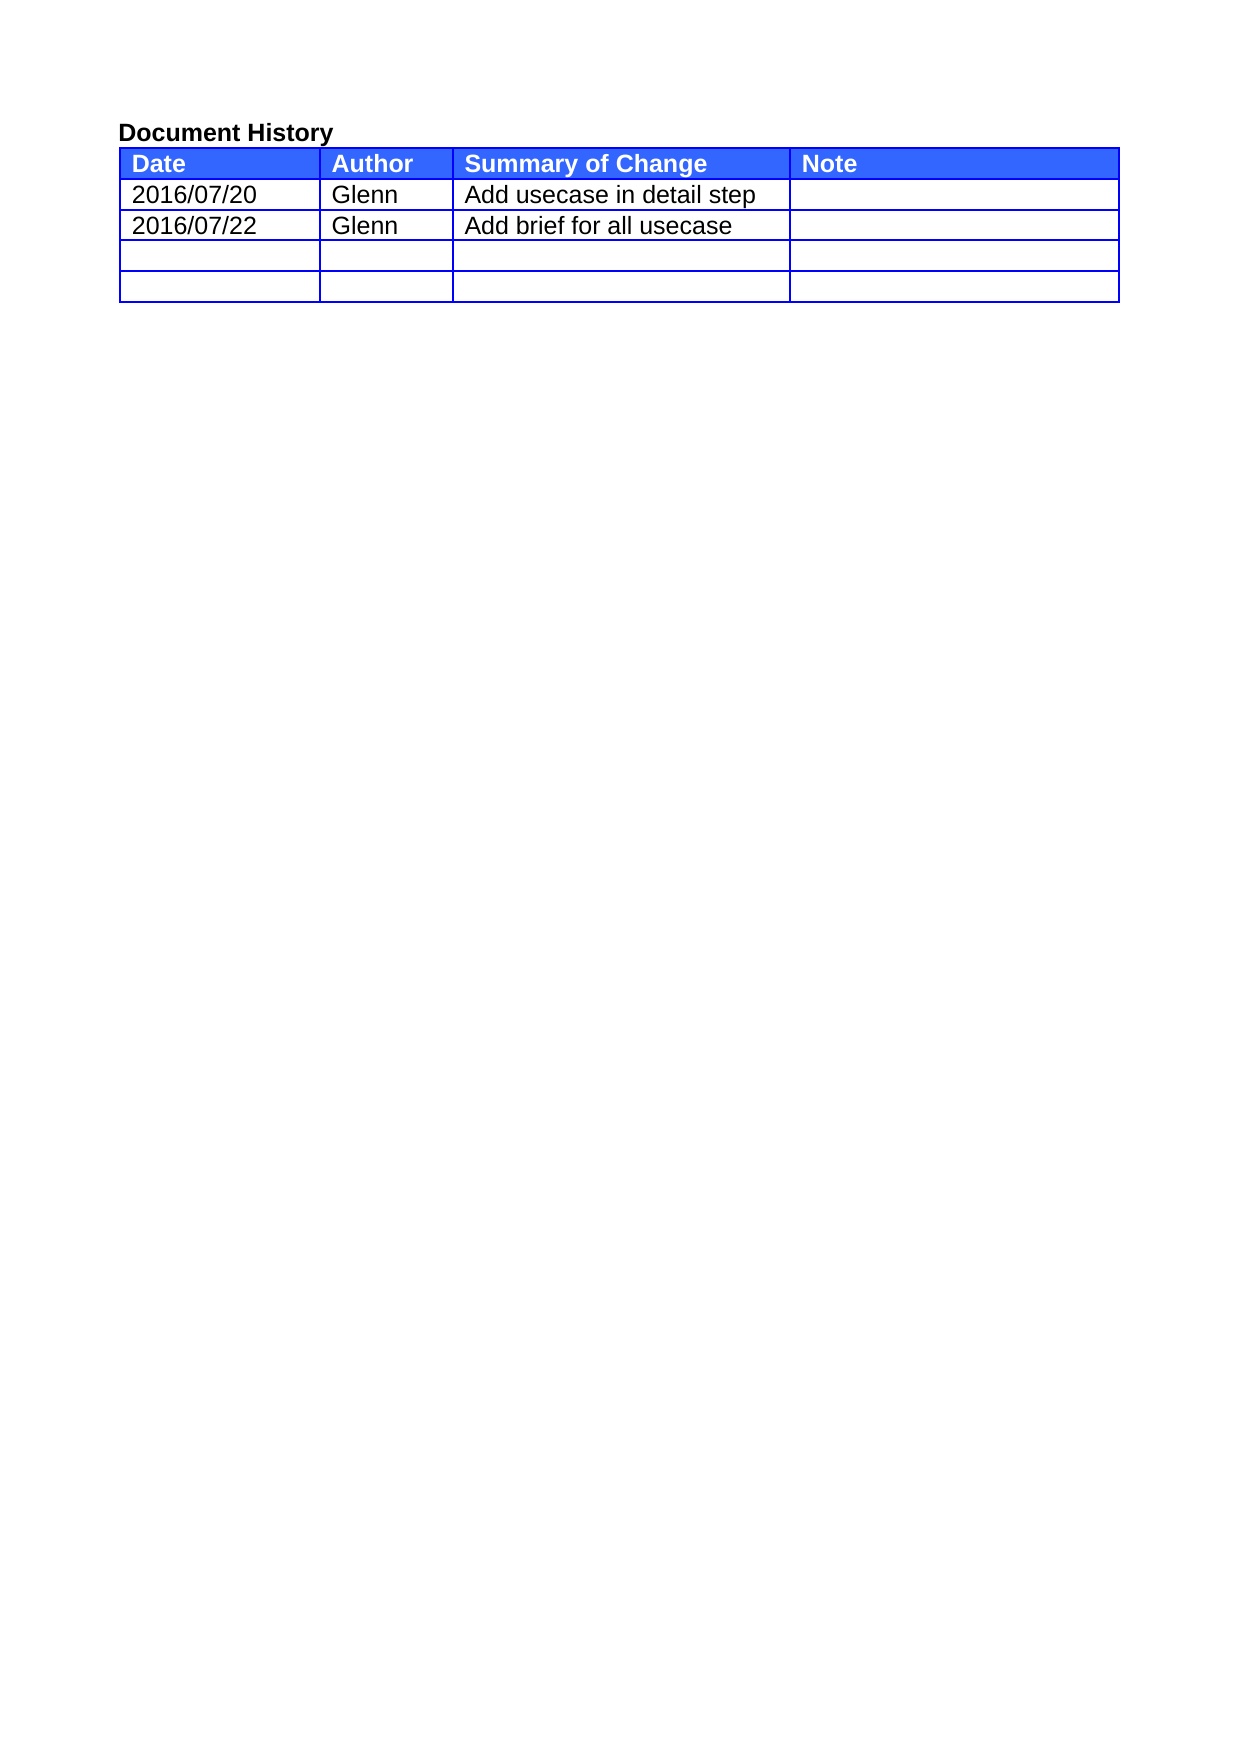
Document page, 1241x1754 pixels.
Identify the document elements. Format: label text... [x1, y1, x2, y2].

table_cell [454, 272, 789, 301]
table_header Author [321, 149, 452, 178]
table_cell [321, 241, 452, 270]
table_cell Glenn [321, 211, 452, 239]
table_cell [791, 272, 1118, 301]
table_cell [454, 241, 789, 270]
text Document History [118, 118, 1122, 147]
table_cell [121, 272, 319, 301]
table_cell [321, 272, 452, 301]
table_header Summary of Change [454, 149, 789, 178]
table_cell Glenn [321, 180, 452, 208]
table_cell [791, 180, 1118, 208]
table_cell 2016/07/20 [121, 180, 319, 208]
table_header Date [121, 149, 319, 178]
table_cell [791, 211, 1118, 239]
table_cell [791, 241, 1118, 270]
table_cell Add usecase in detail step [454, 180, 789, 208]
table_cell 2016/07/22 [121, 211, 319, 239]
table_header Note [791, 149, 1118, 178]
table_cell Add brief for all usecase [454, 211, 789, 239]
table_cell [121, 241, 319, 270]
